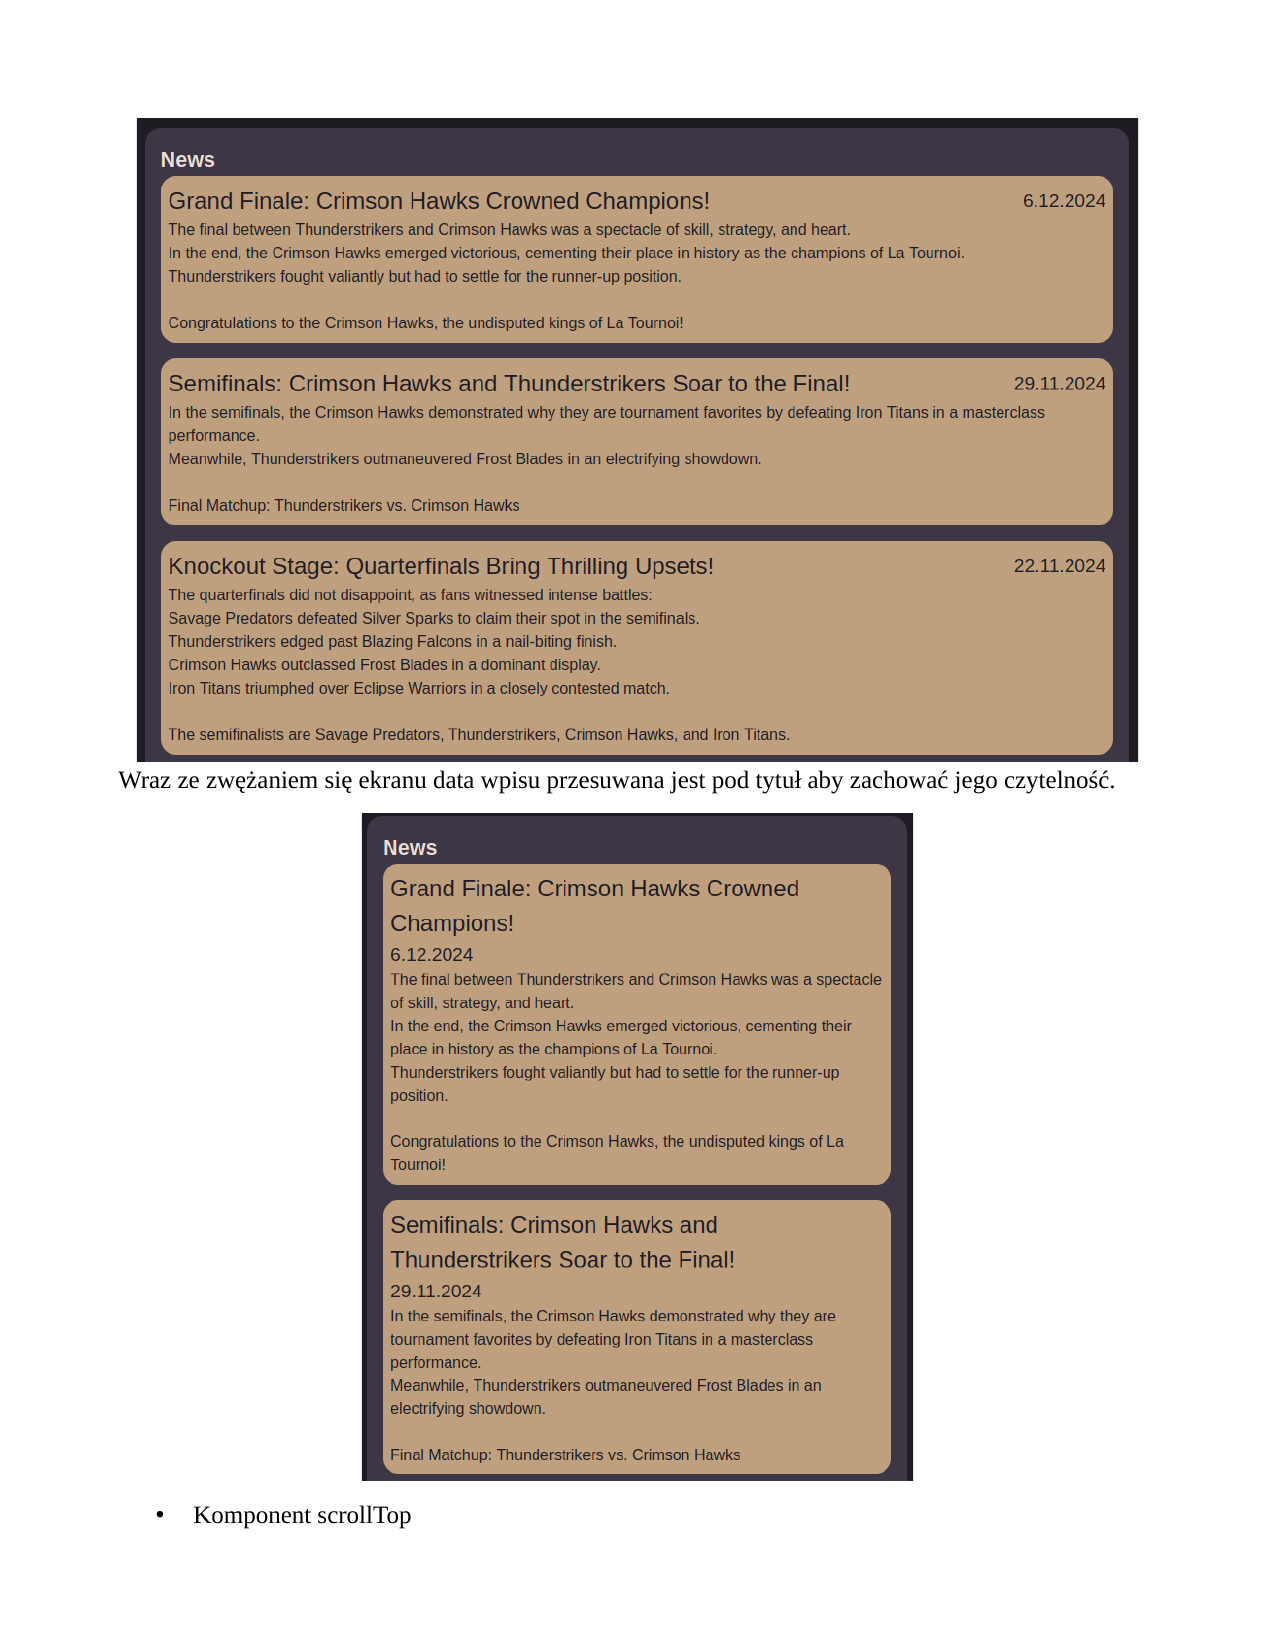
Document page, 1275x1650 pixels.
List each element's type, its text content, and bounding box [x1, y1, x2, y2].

picture [136, 118, 1139, 762]
text Wraz ze zwężaniem się ekranu data wpisu przesuwana jest pod tytuł aby zachować jego czytelność. [118, 118, 1157, 794]
picture [361, 813, 914, 1481]
list Komponent scrollTop [156, 1500, 1157, 1529]
